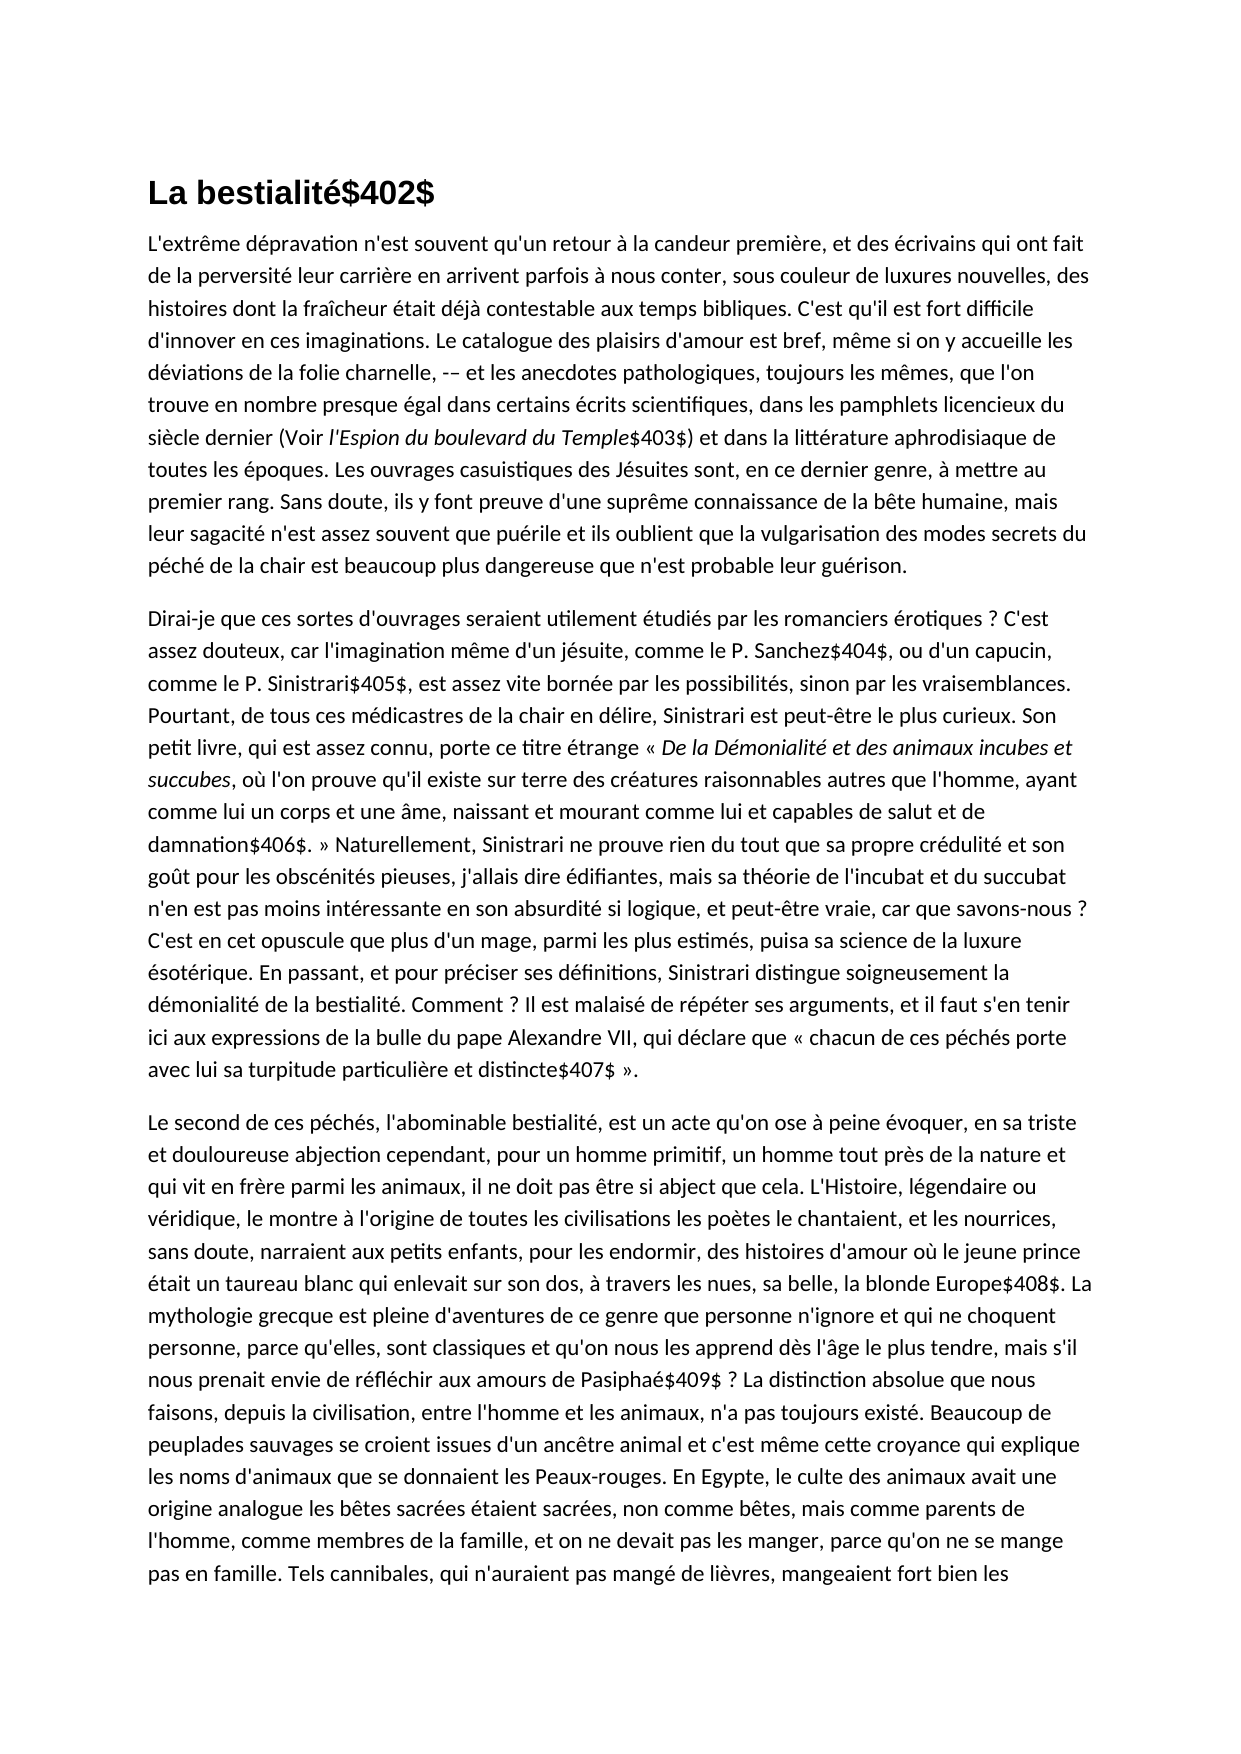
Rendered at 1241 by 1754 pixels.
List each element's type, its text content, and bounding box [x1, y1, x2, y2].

text Dirai-je que ces sortes d'ouvrages seraient utilement étudiés par les romanciers érotiques ? C'est assez douteux, car l'imagination même d'un jésuite, comme le P. Sanchez$404$, ou d'un capucin, comme le P. Sinistrari$405$, est assez vite bornée par les possibilités, sinon par les vraisemblances. Pourtant, de tous ces médicastres de la chair en délire, Sinistrari est peut-être le plus curieux. Son petit livre, qui est assez connu, porte ce titre étrange « De la Démonialité et des animaux incubes et succubes, où l'on prouve qu'il existe sur terre des créatures raisonnables autres que l'homme, ayant comme lui un corps et une âme, naissant et mourant comme lui et capables de salut et de damnation$406$. » Naturellement, Sinistrari ne prouve rien du tout que sa propre crédulité et son goût pour les obscénités pieuses, j'allais dire édifiantes, mais sa théorie de l'incubat et du succubat n'en est pas moins intéressante en son absurdité si logique, et peut-être vraie, car que savons-nous ? C'est en cet opuscule que plus d'un mage, parmi les plus estimés, puisa sa science de la luxure ésotérique. En passant, et pour préciser ses définitions, Sinistrari distingue soigneusement la démonialité de la bestialité. Comment ? Il est malaisé de répéter ses arguments, et il faut s'en tenir ici aux expressions de la bulle du pape Alexandre VII, qui déclare que « chacun de ces péchés porte avec lui sa turpitude particulière et distincte$407$ ». [148, 604, 1093, 1083]
text Le second de ces péchés, l'abominable bestialité, est un acte qu'on ose à peine évoquer, en sa triste et douloureuse abjection cependant, pour un homme primitif, un homme tout près de la nature et qui vit en frère parmi les animaux, il ne doit pas être si abject que cela. L'Histoire, légendaire ou véridique, le montre à l'origine de toutes les civilisations les poètes le chantaient, et les nourrices, sans doute, narraient aux petits enfants, pour les endormir, des histoires d'amour où le jeune prince était un taureau blanc qui enlevait sur son dos, à travers les nues, sa belle, la blonde Europe$408$. La mythologie grecque est pleine d'aventures de ce genre que personne n'ignore et qui ne choquent personne, parce qu'elles, sont classiques et qu'on nous les apprend dès l'âge le plus tendre, mais s'il nous prenait envie de réfléchir aux amours de Pasiphaé$409$ ? La distinction absolue que nous faisons, depuis la civilisation, entre l'homme et les animaux, n'a pas toujours existé. Beaucoup de peuplades sauvages se croient issues d'un ancêtre animal et c'est même cette croyance qui explique les noms d'animaux que se donnaient les Peaux-rouges. En Egypte, le culte des animaux avait une origine analogue les bêtes sacrées étaient sacrées, non comme bêtes, mais comme parents de l'homme, comme membres de la famille, et on ne devait pas les manger, parce qu'on ne se mange pas en famille. Tels cannibales, qui n'auraient pas mangé de lièvres, mangeaient fort bien les [148, 1108, 1093, 1587]
subtitle La bestialité$402$ [148, 173, 1093, 211]
text L'extrême dépravation n'est souvent qu'un retour à la candeur première, et des écrivains qui ont fait de la perversité leur carrière en arrivent parfois à nous conter, sous couleur de luxures nouvelles, des histoires dont la fraîcheur était déjà contestable aux temps bibliques. C'est qu'il est fort difficile d'innover en ces imaginations. Le catalogue des plaisirs d'amour est bref, même si on y accueille les déviations de la folie charnelle, -– et les anecdotes pathologiques, toujours les mêmes, que l'on trouve en nombre presque égal dans certains écrits scientifiques, dans les pamphlets licencieux du siècle dernier (Voir l'Espion du boulevard du Temple$403$) et dans la littérature aphrodisiaque de toutes les époques. Les ouvrages casuistiques des Jésuites sont, en ce dernier genre, à mettre au premier rang. Sans doute, ils y font preuve d'une suprême connaissance de la bête humaine, mais leur sagacité n'est assez souvent que puérile et ils oublient que la vulgarisation des modes secrets du péché de la chair est beaucoup plus dangereuse que n'est probable leur guérison. [148, 229, 1093, 579]
